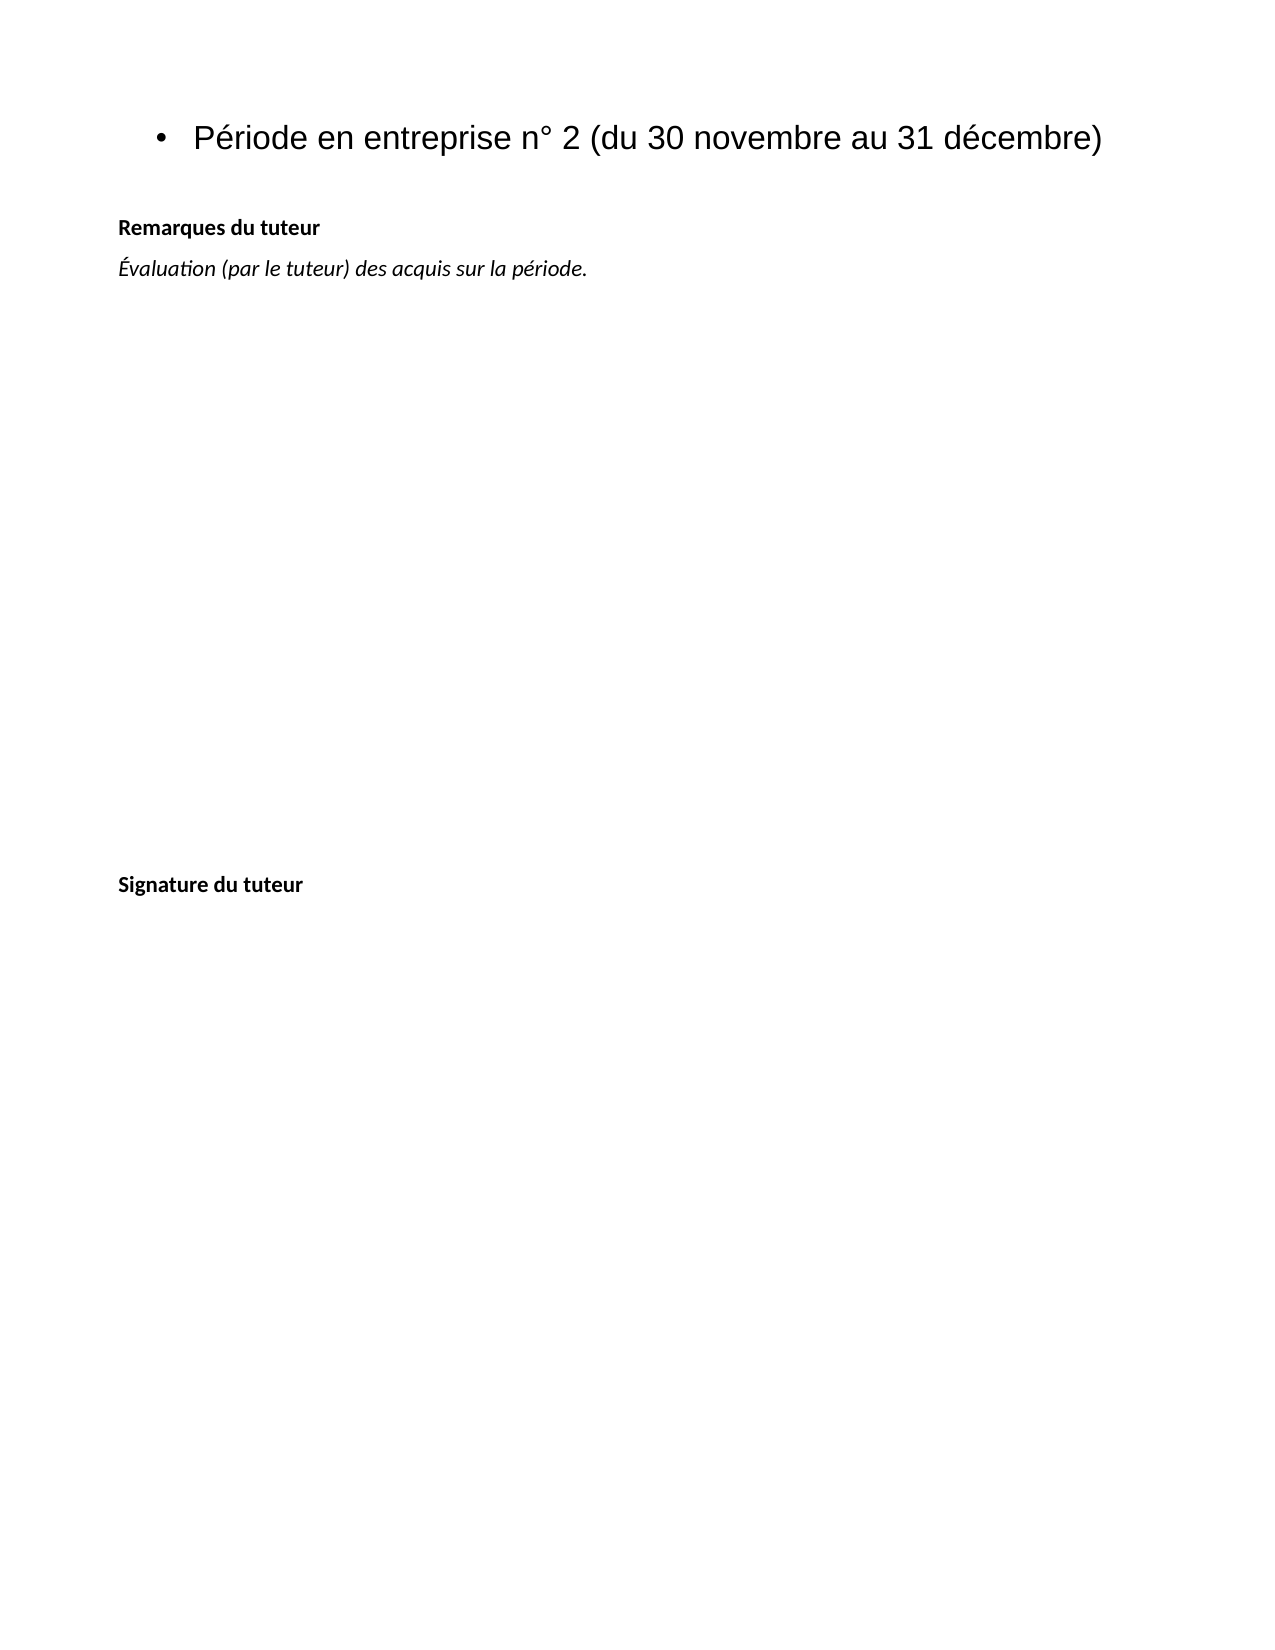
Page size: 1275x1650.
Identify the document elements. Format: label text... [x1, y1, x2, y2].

list Période en entreprise n° 2 (du 30 novembre au 31 décembre) [156, 118, 1157, 157]
text Signature du tuteur [118, 871, 1157, 899]
text Remarques du tuteur [118, 213, 1157, 241]
text Évaluation (par le tuteur) des acquis sur la période. [118, 254, 1157, 282]
